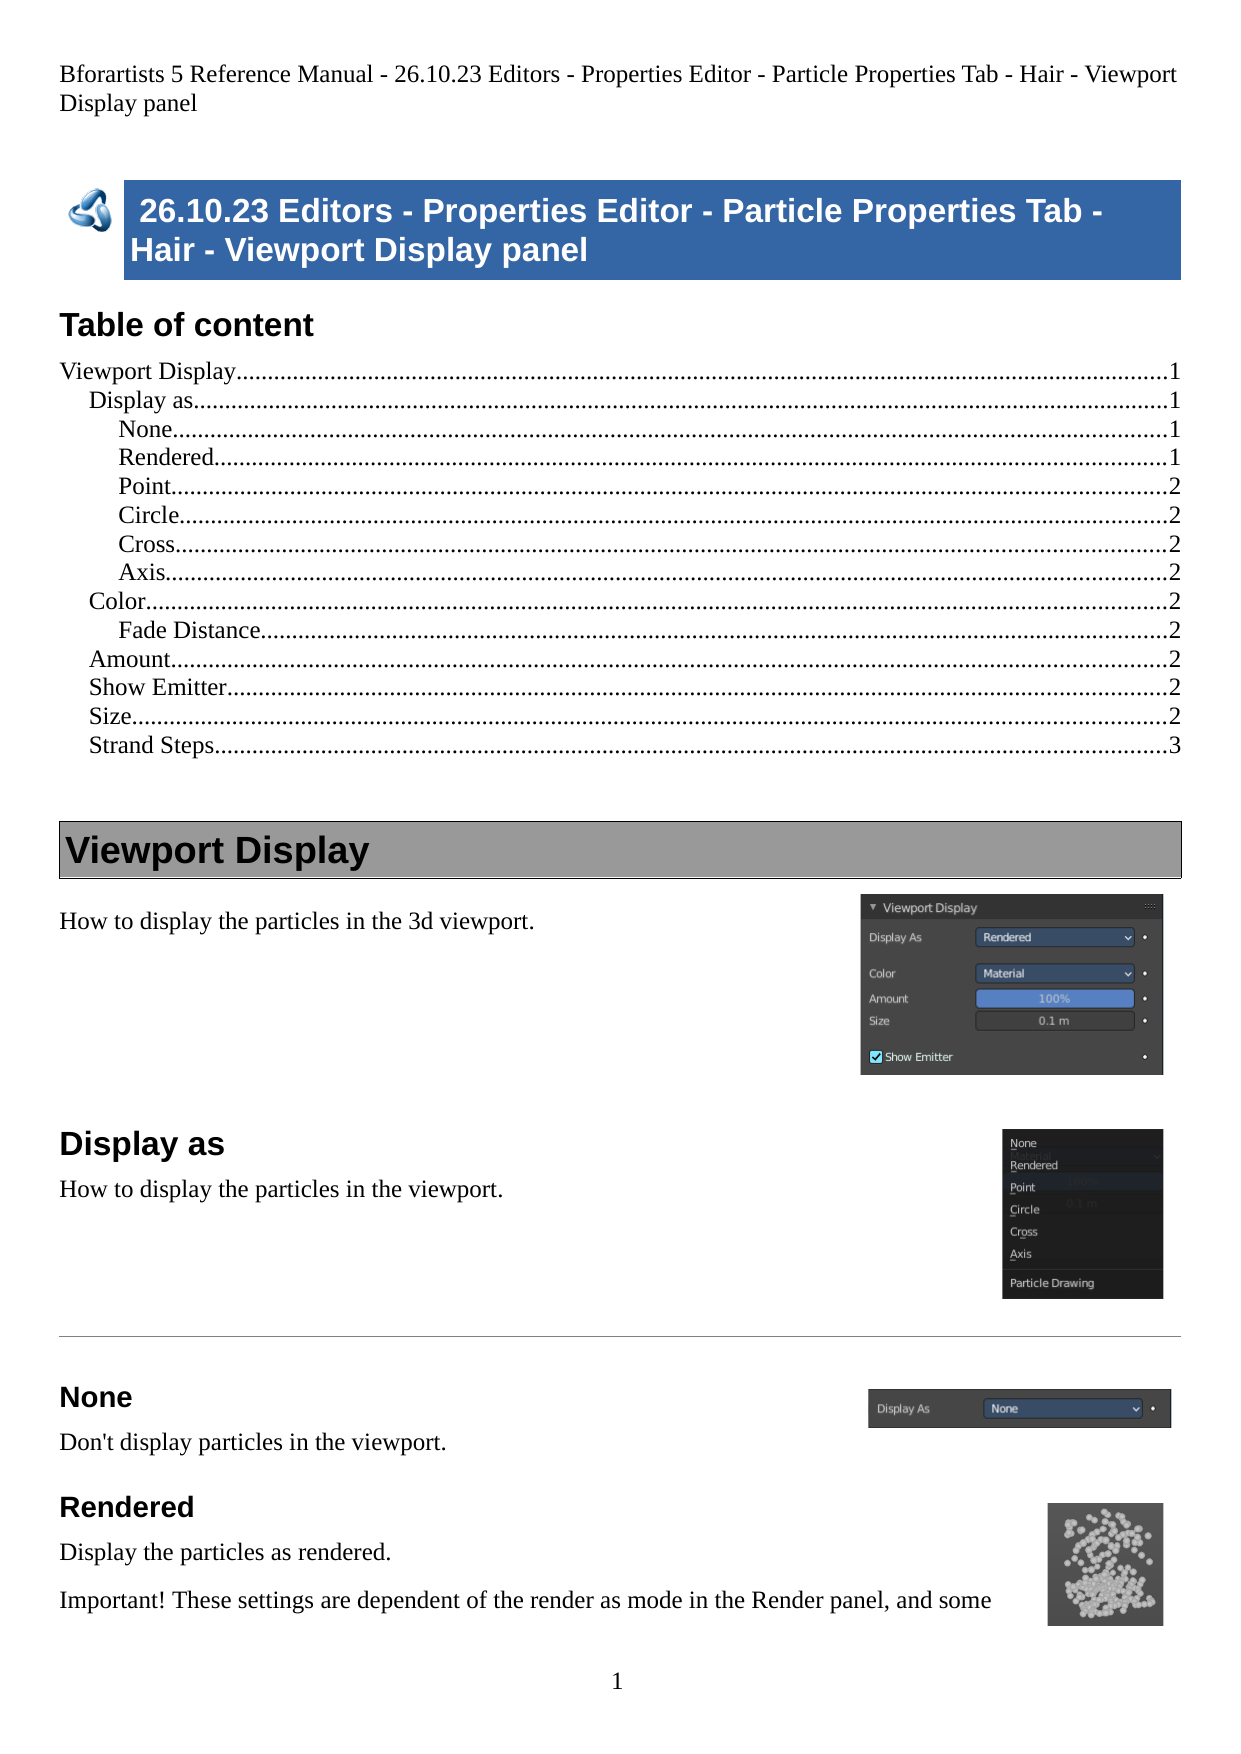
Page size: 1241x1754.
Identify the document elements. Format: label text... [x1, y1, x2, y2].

text Don't display particles in the viewport. [59, 1427, 1181, 1455]
text Display the particles as rendered. [59, 1537, 1047, 1565]
text Size 2 [88, 701, 1181, 730]
picture [1002, 1129, 1164, 1299]
table_header Viewport Display [60, 822, 1181, 877]
text Rendered 1 [118, 442, 1181, 471]
picture [860, 894, 1164, 1075]
subtitle None [59, 1380, 1181, 1414]
text Important! These settings are dependent of the render as mode in the Render panel, and some [59, 1586, 1047, 1614]
subtitle Display as [59, 1123, 1181, 1162]
text Strand Steps 3 [88, 730, 1181, 759]
text Show Emitter 2 [88, 672, 1181, 701]
picture [1047, 1503, 1164, 1626]
text Fade Distance 2 [118, 615, 1181, 644]
picture [868, 1389, 1172, 1428]
text How to display the particles in the viewport. [59, 1174, 1002, 1203]
picture [65, 185, 114, 235]
text None 1 [118, 414, 1181, 442]
text Viewport Display 1 [59, 356, 1181, 385]
subtitle Table of content [59, 305, 1181, 344]
table_header [59, 180, 124, 280]
text Axis 2 [118, 557, 1181, 586]
table_header 26.10.23 Editors - Properties Editor - Particle Properties Tab - Hair - Viewport Display panel [124, 180, 1181, 280]
text Amount 2 [88, 644, 1181, 672]
text How to display the particles in the 3d viewport. [59, 906, 860, 935]
text Display as 1 [88, 385, 1181, 414]
text Circle 2 [118, 500, 1181, 529]
text Cross 2 [118, 529, 1181, 557]
subtitle Rendered [59, 1490, 1181, 1524]
text Color 2 [88, 586, 1181, 615]
text Point 2 [118, 471, 1181, 500]
